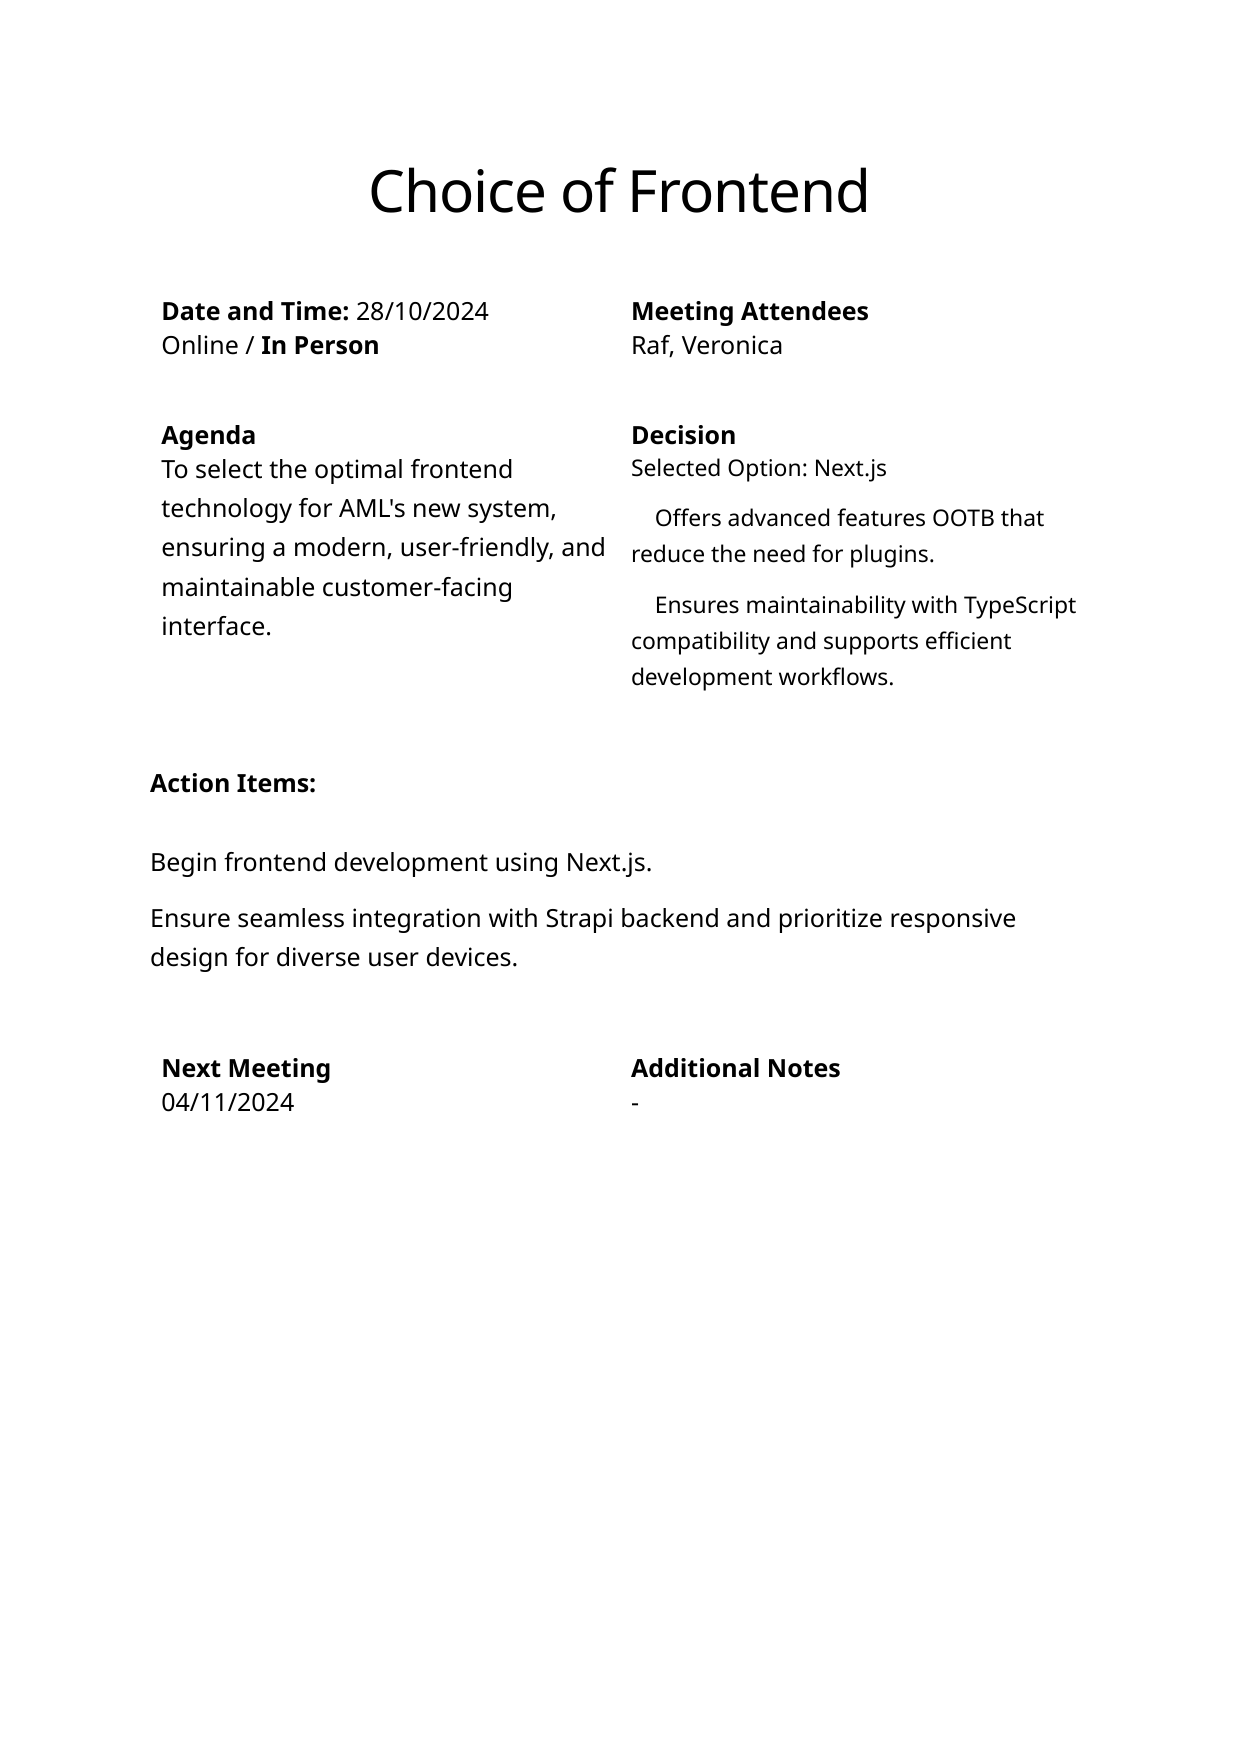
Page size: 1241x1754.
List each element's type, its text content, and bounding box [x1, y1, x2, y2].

table_cell To select the optimal frontend technology for AML's new system, ensuring a modern, user-friendly, and maintainable customer-facing interface. [150, 452, 619, 710]
table_cell 04/11/2024 [150, 1085, 619, 1138]
table_header Meeting Attendees [620, 294, 1089, 328]
text Ensure seamless integration with Strapi backend and prioritize responsive design for diverse user devices. [150, 900, 1090, 973]
table_cell - [620, 1085, 1089, 1138]
table_cell Online / In Person [150, 328, 619, 362]
table_cell Selected Option: Next.js Offers advanced features OOTB that reduce the need for plugins. Ensures maintainability with TypeScript compatibility and supports efficient development workflows. [620, 452, 1089, 710]
table_cell Raf, Veronica [620, 328, 1089, 362]
table_header Additional Notes [620, 1051, 1089, 1085]
table_header Decision [620, 418, 1089, 452]
text Action Items: Begin frontend development using Next.js. [150, 766, 1090, 878]
table_header Date and Time: 28/10/2024 [150, 294, 619, 328]
table_header Next Meeting [150, 1051, 619, 1085]
title Choice of Frontend [150, 150, 1090, 229]
table_header Agenda [150, 418, 619, 452]
